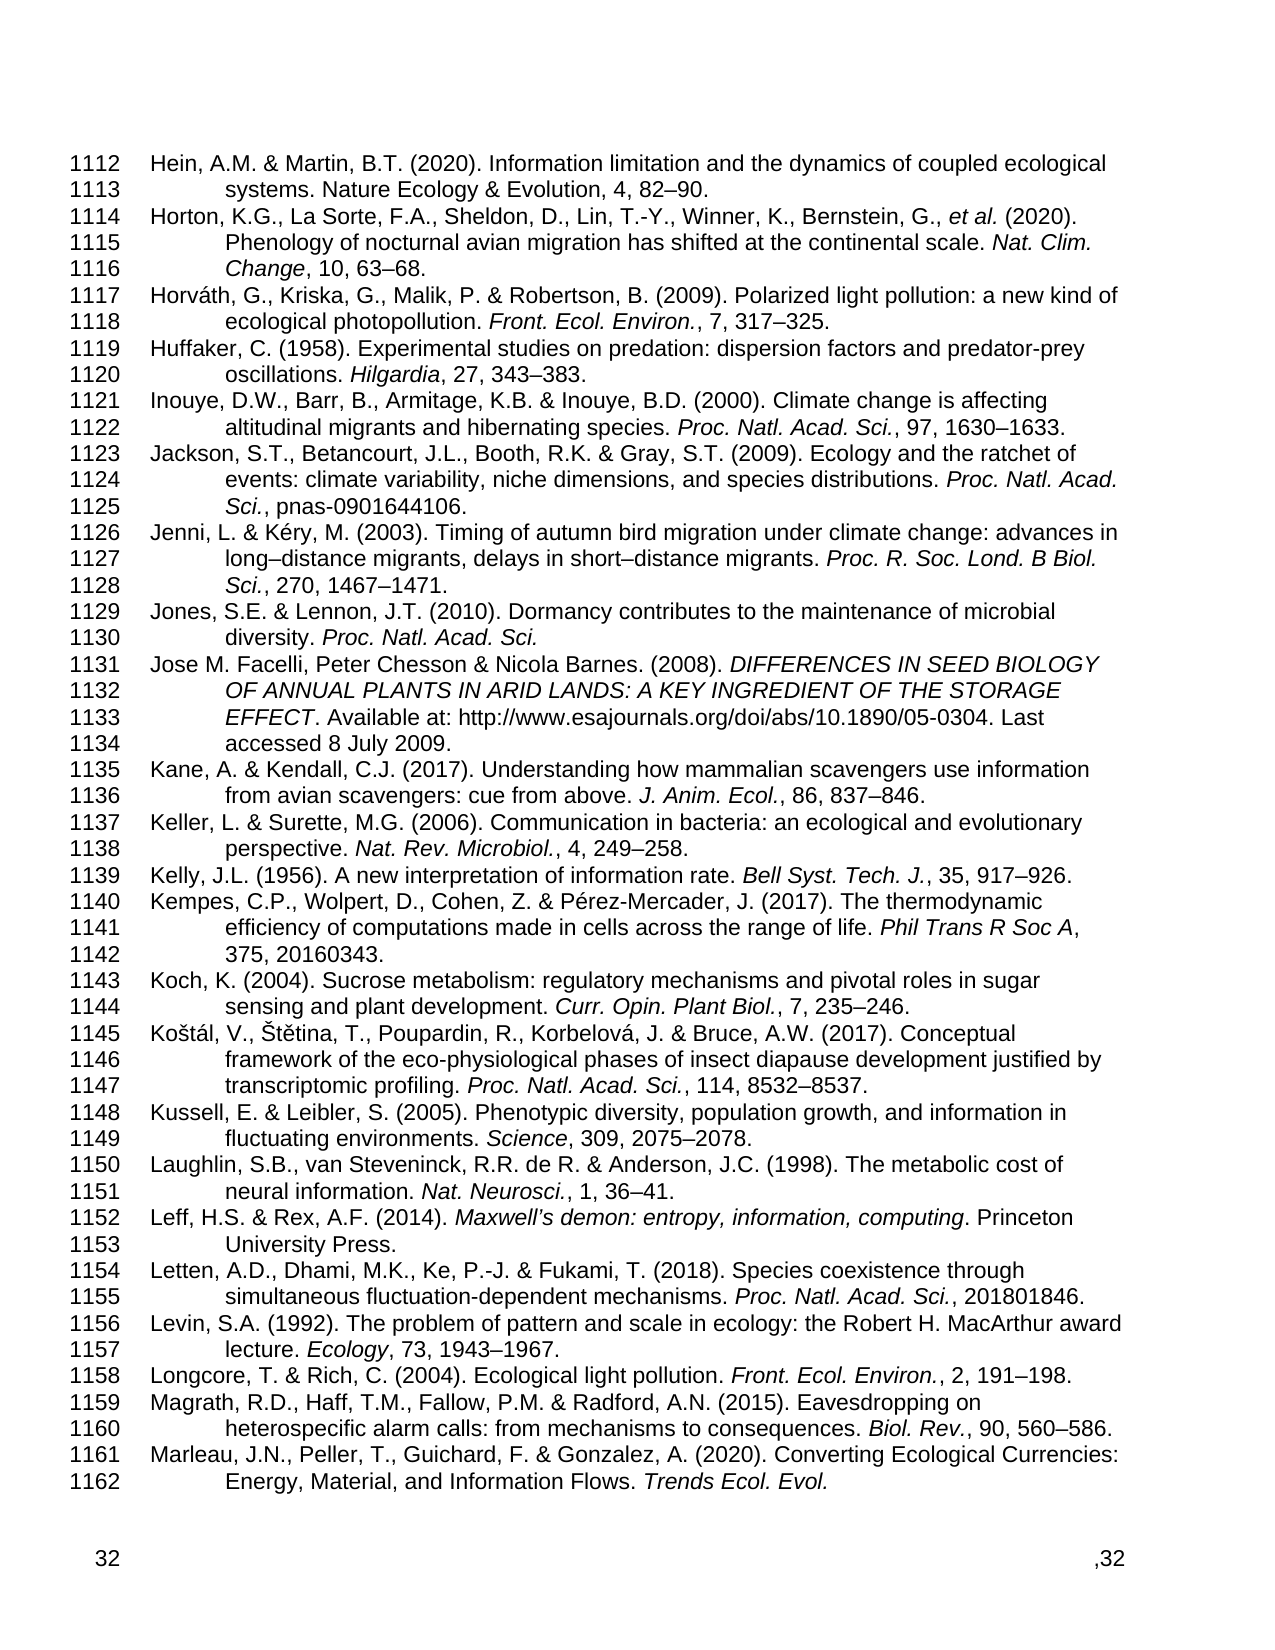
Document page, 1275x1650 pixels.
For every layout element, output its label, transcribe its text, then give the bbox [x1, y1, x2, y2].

text Koch, K. (2004). Sucrose metabolism: regulatory mechanisms and pivotal roles in sugar sensing and plant development. Curr. Opin. Plant Biol., 7, 235–246. [150, 967, 1125, 1020]
text Leff, H.S. & Rex, A.F. (2014). Maxwell’s demon: entropy, information, computing. Princeton University Press. [150, 1204, 1125, 1257]
text Laughlin, S.B., van Steveninck, R.R. de R. & Anderson, J.C. (1998). The metabolic cost of neural information. Nat. Neurosci., 1, 36–41. [150, 1151, 1125, 1204]
text Hein, A.M. & Martin, B.T. (2020). Information limitation and the dynamics of coupled ecological systems. Nature Ecology & Evolution, 4, 82–90. [150, 150, 1125, 203]
text Marleau, J.N., Peller, T., Guichard, F. & Gonzalez, A. (2020). Converting Ecological Currencies: Energy, Material, and Information Flows. Trends Ecol. Evol. [150, 1441, 1125, 1494]
text Jose M. Facelli, Peter Chesson & Nicola Barnes. (2008). DIFFERENCES IN SEED BIOLOGY OF ANNUAL PLANTS IN ARID LANDS: A KEY INGREDIENT OF THE STORAGE EFFECT. Available at: http://www.esajournals.org/doi/abs/10.1890/05-0304. Last accessed 8 July 2009. [150, 651, 1125, 756]
text Kussell, E. & Leibler, S. (2005). Phenotypic diversity, population growth, and information in fluctuating environments. Science, 309, 2075–2078. [150, 1099, 1125, 1151]
text Inouye, D.W., Barr, B., Armitage, K.B. & Inouye, B.D. (2000). Climate change is affecting altitudinal migrants and hibernating species. Proc. Natl. Acad. Sci., 97, 1630–1633. [150, 387, 1125, 440]
text Kelly, J.L. (1956). A new interpretation of information rate. Bell Syst. Tech. J., 35, 917–926. [150, 862, 1125, 888]
text Koštál, V., Štětina, T., Poupardin, R., Korbelová, J. & Bruce, A.W. (2017). Conceptual framework of the eco-physiological phases of insect diapause development justified by transcriptomic profiling. Proc. Natl. Acad. Sci., 114, 8532–8537. [150, 1020, 1125, 1099]
text Kempes, C.P., Wolpert, D., Cohen, Z. & Pérez-Mercader, J. (2017). The thermodynamic efficiency of computations made in cells across the range of life. Phil Trans R Soc A, 375, 20160343. [150, 888, 1125, 967]
text Jackson, S.T., Betancourt, J.L., Booth, R.K. & Gray, S.T. (2009). Ecology and the ratchet of events: climate variability, niche dimensions, and species distributions. Proc. Natl. Acad. Sci., pnas-0901644106. [150, 440, 1125, 519]
text Horváth, G., Kriska, G., Malik, P. & Robertson, B. (2009). Polarized light pollution: a new kind of ecological photopollution. Front. Ecol. Environ., 7, 317–325. [150, 282, 1125, 334]
text Magrath, R.D., Haff, T.M., Fallow, P.M. & Radford, A.N. (2015). Eavesdropping on heterospecific alarm calls: from mechanisms to consequences. Biol. Rev., 90, 560–586. [150, 1389, 1125, 1441]
text Jones, S.E. & Lennon, J.T. (2010). Dormancy contributes to the maintenance of microbial diversity. Proc. Natl. Acad. Sci. [150, 598, 1125, 651]
text Levin, S.A. (1992). The problem of pattern and scale in ecology: the Robert H. MacArthur award lecture. Ecology, 73, 1943–1967. [150, 1309, 1125, 1362]
text Letten, A.D., Dhami, M.K., Ke, P.-J. & Fukami, T. (2018). Species coexistence through simultaneous fluctuation-dependent mechanisms. Proc. Natl. Acad. Sci., 201801846. [150, 1257, 1125, 1309]
text Keller, L. & Surette, M.G. (2006). Communication in bacteria: an ecological and evolutionary perspective. Nat. Rev. Microbiol., 4, 249–258. [150, 809, 1125, 862]
text Huffaker, C. (1958). Experimental studies on predation: dispersion factors and predator-prey oscillations. Hilgardia, 27, 343–383. [150, 334, 1125, 387]
text Kane, A. & Kendall, C.J. (2017). Understanding how mammalian scavengers use information from avian scavengers: cue from above. J. Anim. Ecol., 86, 837–846. [150, 756, 1125, 809]
text Jenni, L. & Kéry, M. (2003). Timing of autumn bird migration under climate change: advances in long–distance migrants, delays in short–distance migrants. Proc. R. Soc. Lond. B Biol. Sci., 270, 1467–1471. [150, 519, 1125, 598]
text Horton, K.G., La Sorte, F.A., Sheldon, D., Lin, T.-Y., Winner, K., Bernstein, G., et al. (2020). Phenology of nocturnal avian migration has shifted at the continental scale. Nat. Clim. Change, 10, 63–68. [150, 203, 1125, 282]
text Longcore, T. & Rich, C. (2004). Ecological light pollution. Front. Ecol. Environ., 2, 191–198. [150, 1362, 1125, 1389]
